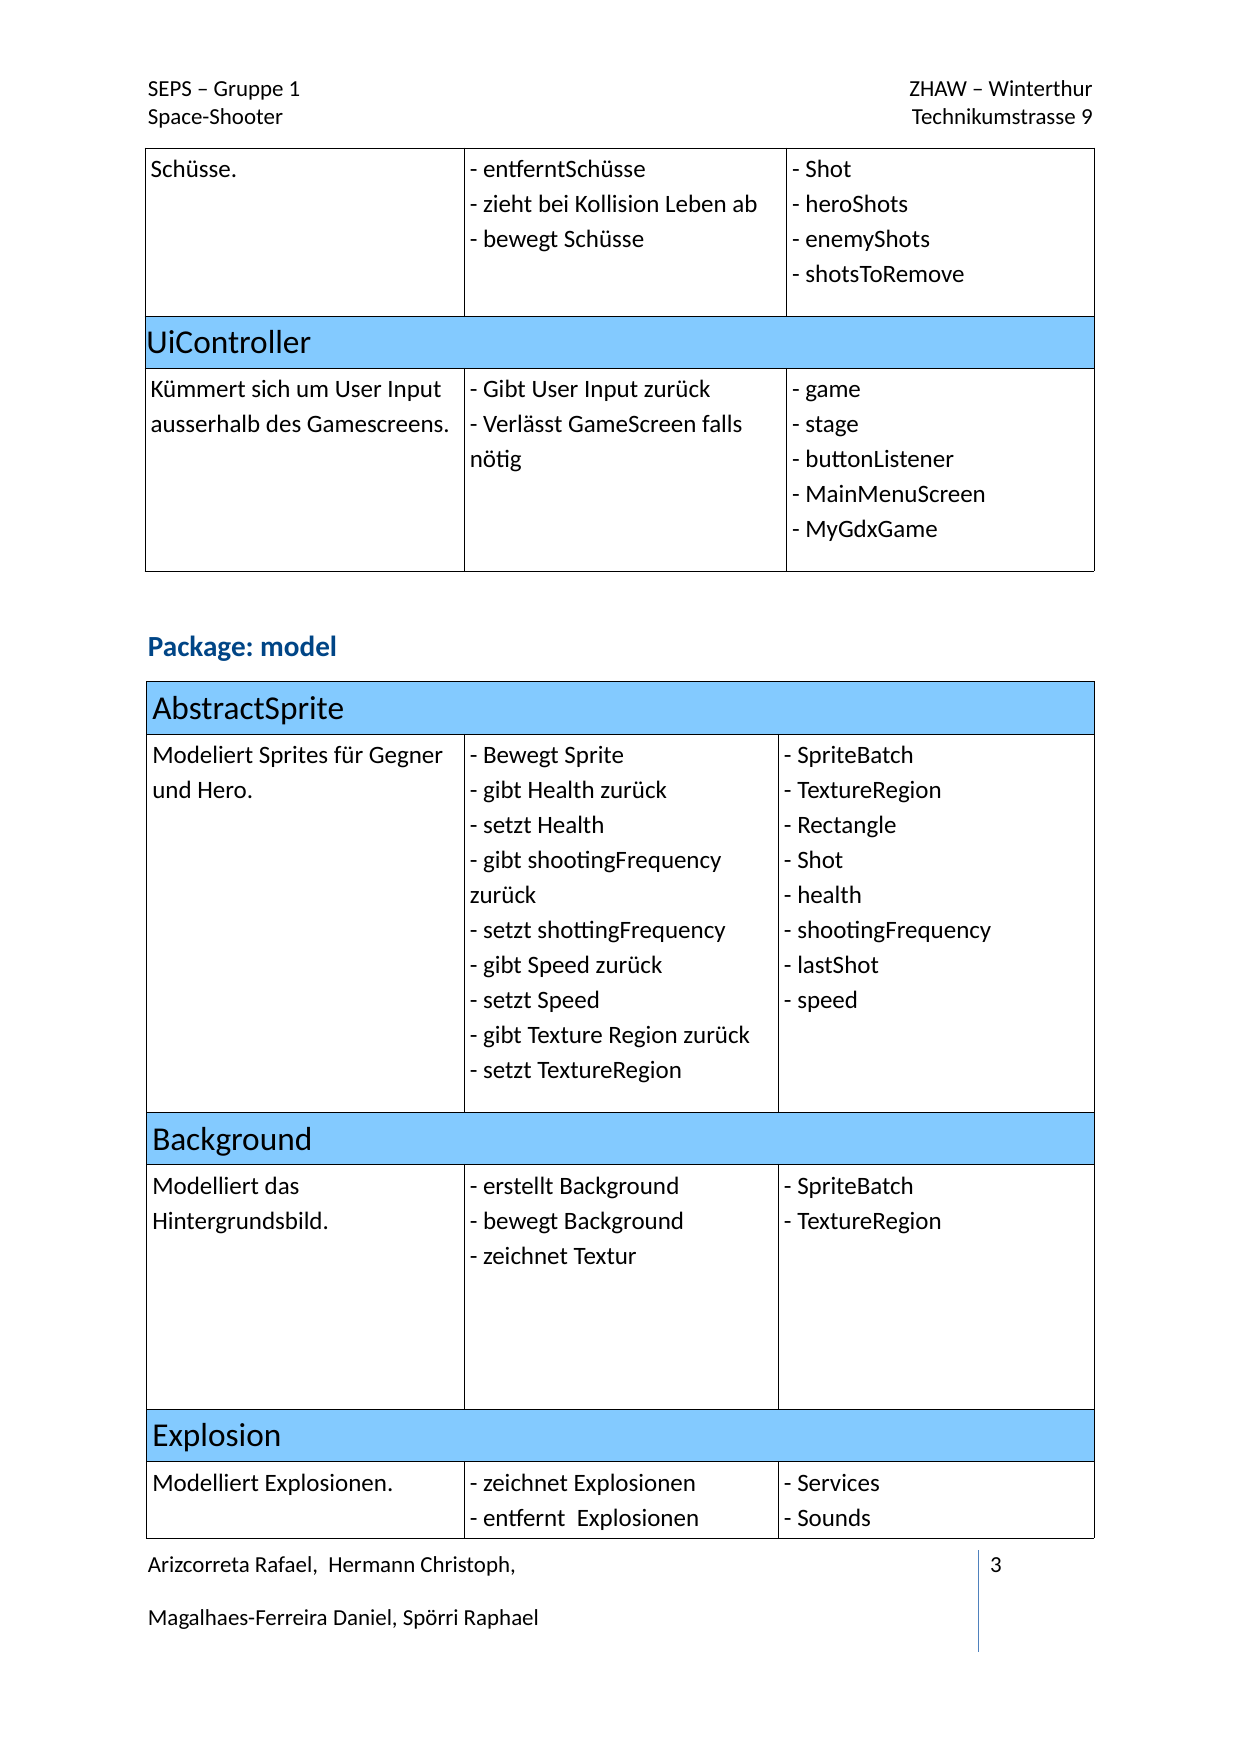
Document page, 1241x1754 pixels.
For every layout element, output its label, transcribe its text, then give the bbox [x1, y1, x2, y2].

table_cell - Services - Sounds [779, 1462, 1094, 1538]
table_cell - zeichnet Explosionen - entfernt Explosionen [465, 1462, 778, 1538]
table_cell Schüsse. [146, 149, 464, 316]
table_cell - SpriteBatch - TextureRegion - Rectangle - Shot - health - shootingFrequency - lastShot - speed [779, 735, 1094, 1112]
table_cell - SpriteBatch - TextureRegion [779, 1165, 1094, 1408]
table_cell Background [147, 1113, 1094, 1164]
table_cell Modelliert das Hintergrundsbild. [147, 1165, 464, 1408]
table_cell Modelliert Explosionen. [147, 1462, 464, 1538]
table_cell - entferntSchüsse - zieht bei Kollision Leben ab - bewegt Schüsse [465, 149, 786, 316]
table_header AbstractSprite [147, 682, 1094, 734]
subtitle Package: model [148, 628, 1093, 664]
table_cell UiController [146, 317, 1094, 368]
table_cell - Bewegt Sprite - gibt Health zurück - setzt Health - gibt shootingFrequency zurück - setzt shottingFrequency - gibt Speed zurück - setzt Speed - gibt Texture Region zurück - setzt TextureRegion [465, 735, 778, 1112]
table_cell - erstellt Background - bewegt Background - zeichnet Textur [465, 1165, 778, 1408]
table_cell - Gibt User Input zurück - Verlässt GameScreen falls nötig [465, 369, 786, 571]
table_cell Kümmert sich um User Input ausserhalb des Gamescreens. [146, 369, 464, 571]
table_cell - game - stage - buttonListener - MainMenuScreen - MyGdxGame [787, 369, 1094, 571]
table_cell Modeliert Sprites für Gegner und Hero. [147, 735, 464, 1112]
table_cell - Shot - heroShots - enemyShots - shotsToRemove [787, 149, 1094, 316]
table_cell Explosion [147, 1410, 1094, 1461]
